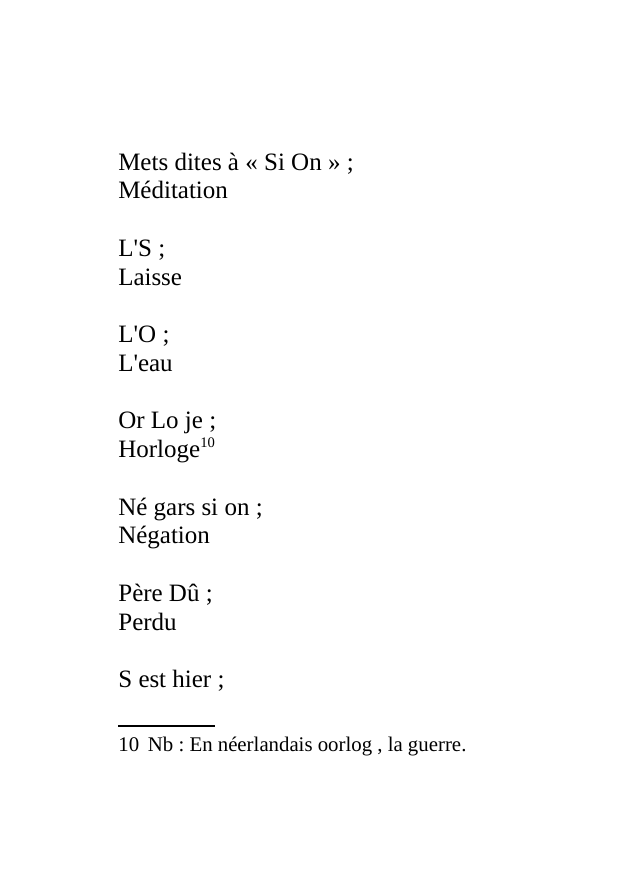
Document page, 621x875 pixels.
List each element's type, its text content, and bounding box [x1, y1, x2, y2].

text Père Dû ; [118, 578, 502, 607]
text L'eau [118, 348, 502, 377]
text Nb : En néerlandais oorlog , la guerre. [118, 732, 502, 756]
text Perdu [118, 607, 502, 636]
text L'O ; [118, 319, 502, 348]
text Or Lo je ; [118, 406, 502, 434]
text Laisse [118, 262, 502, 291]
text Méditation [118, 176, 502, 204]
text Horloge [118, 434, 502, 463]
text L'S ; [118, 233, 502, 262]
text Mets dites à « Si On » ; [118, 147, 502, 176]
text Né gars si on ; [118, 492, 502, 521]
text S est hier ; [118, 664, 502, 693]
text Négation [118, 521, 502, 549]
